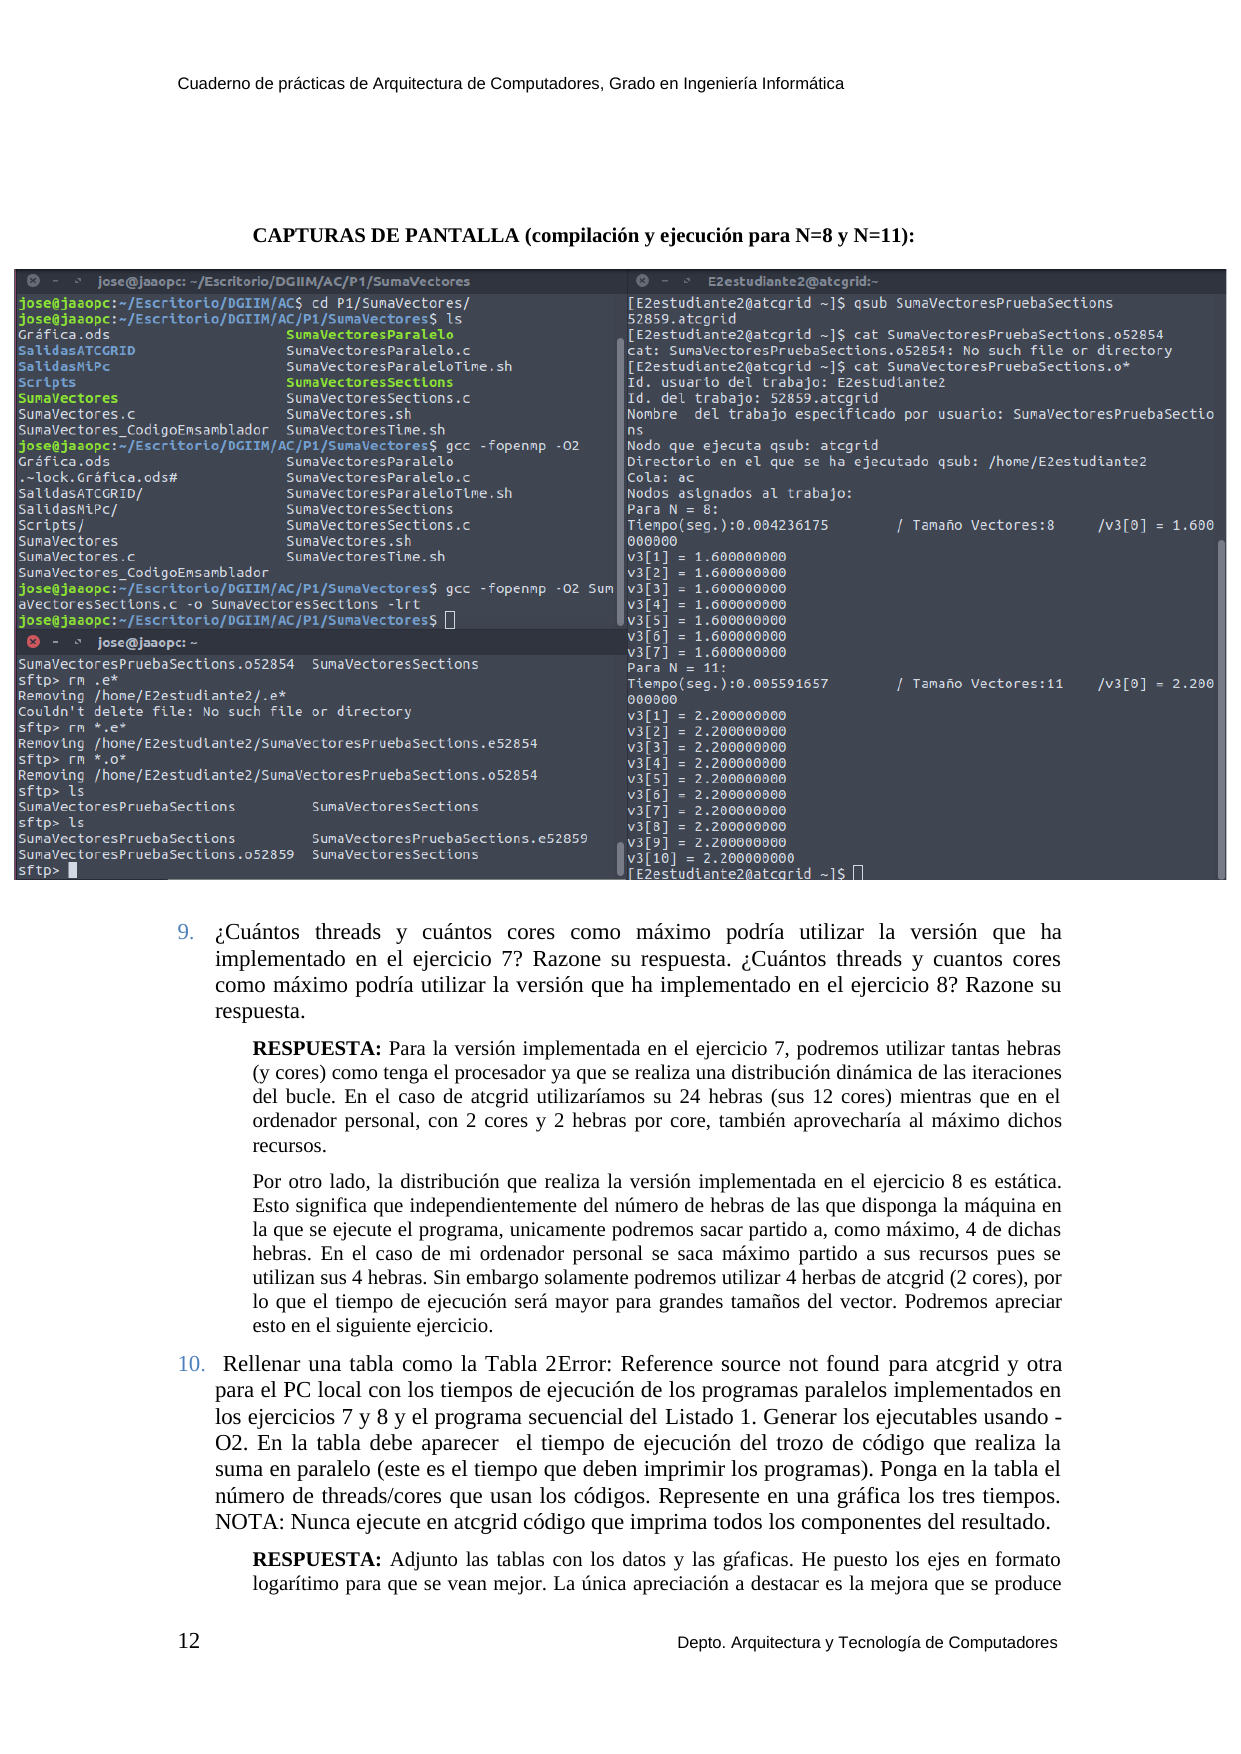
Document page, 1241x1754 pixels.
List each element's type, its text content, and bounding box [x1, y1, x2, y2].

text RESPUESTA: Para la versión implementada en el ejercicio 7, podremos utilizar tantas hebras (y cores) como tenga el procesador ya que se realiza una distribución dinámica de las iteraciones del bucle. En el caso de atcgrid utilizaríamos su 24 hebras (sus 12 cores) mientras que en el ordenador personal, con 2 cores y 2 hebras por core, también aprovecharía al máximo dichos recursos. [252, 1036, 1063, 1157]
text RESPUESTA: Adjunto las tablas con los datos y las gŕaficas. He puesto los ejes en formato logarítimo para que se vean mejor. La única apreciación a destacar es la mejora que se produce [252, 1547, 1063, 1595]
list Rellenar una tabla como la Tabla 2 para atcgrid y otra para el PC local con los tiempos de ejecución de los programas paralelos implementados en los ejercicios 7 y 8 y el programa secuencial del Listado 1. Generar los ejecutables usando -O2. En la tabla debe aparecer el tiempo de ejecución del trozo de código que realiza la suma en paralelo (este es el tiempo que deben imprimir los programas). Ponga en la tabla el número de threads/cores que usan los códigos. Represente en una gráfica los tres tiempos. NOTA: Nunca ejecute en atcgrid código que imprima todos los componentes del resultado. [177, 1350, 1063, 1534]
list ¿Cuántos threads y cuántos cores como máximo podría utilizar la versión que ha implementado en el ejercicio 7? Razone su respuesta. ¿Cuántos threads y cuantos cores como máximo podría utilizar la versión que ha implementado en el ejercicio 8? Razone su respuesta. [177, 918, 1063, 1024]
picture [14, 269, 1227, 880]
text CAPTURAS DE PANTALLA (compilación y ejecución para N=8 y N=11): [252, 223, 1063, 247]
text Por otro lado, la distribución que realiza la versión implementada en el ejercicio 8 es estática. Esto significa que independientemente del número de hebras de las que disponga la máquina en la que se ejecute el programa, unicamente podremos sacar partido a, como máximo, 4 de dichas hebras. En el caso de mi ordenador personal se saca máximo partido a sus recursos pues se utilizan sus 4 hebras. Sin embargo solamente podremos utilizar 4 herbas de atcgrid (2 cores), por lo que el tiempo de ejecución será mayor para grandes tamaños del vector. Podremos apreciar esto en el siguiente ejercicio. [252, 1169, 1063, 1337]
